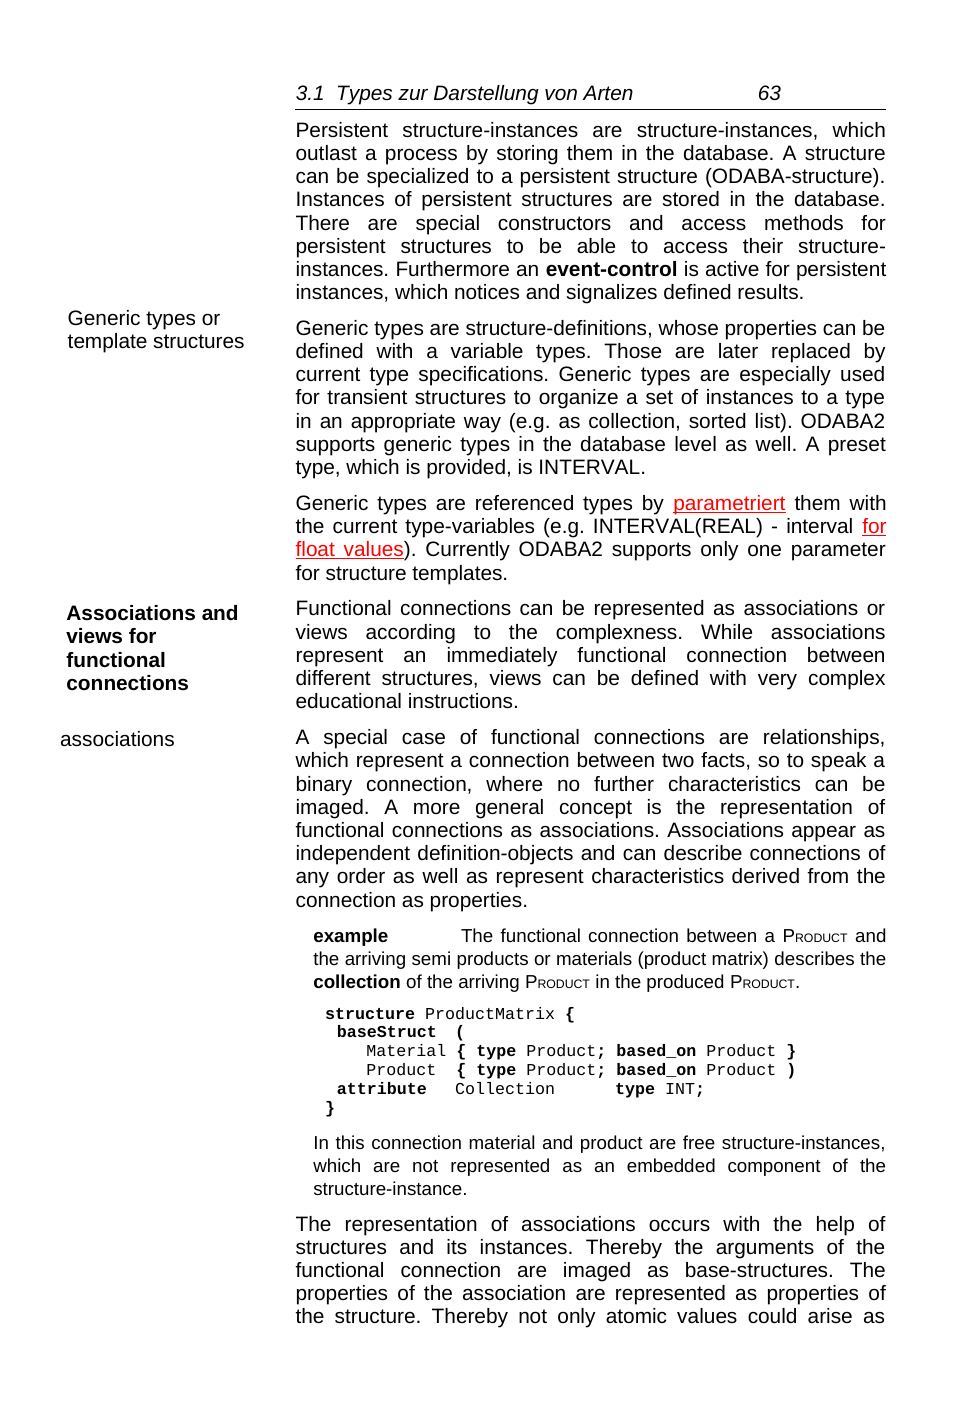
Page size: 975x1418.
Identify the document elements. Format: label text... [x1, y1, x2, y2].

text attribute Collection type INT; [325, 1081, 886, 1099]
text Generic types are structure-definitions, whose properties can be defined with a variable types. Those are later replaced by current type specifications. Generic types are especially used for transient structures to organize a set of instances to a type in an appropriate way (e.g. as collection, sorted list). ODABA2 supports generic types in the database level as well. A preset type, which is provided, is INTERVAL. [295, 316, 886, 479]
text Generic types or template structures [67, 306, 247, 352]
text Material { type Product; based_on Product } [325, 1043, 945, 1062]
text structure ProductMatrix { [325, 1005, 886, 1024]
text Persistent structure-instances are structure-instances, which outlast a process by storing them in the database. A structure can be specialized to a persistent structure (ODABA-structure). Instances of persistent structures are stored in the database. There are special constructors and access methods for persistent structures to be able to access their structure-instances. Furthermore an event-control is active for persistent instances, which notices and signalizes defined results. [295, 118, 886, 304]
text baseStruct ( [325, 1024, 886, 1043]
text The representation of associations occurs with the help of structures and its instances. Thereby the arguments of the functional connection are imaged as base-structures. The properties of the association are represented as properties of the structure. Thereby not only atomic values could arise as [295, 1212, 886, 1328]
text Generic types are referenced types by parametriert them with the current type-variables (e.g. INTERVAL(REAL) - interval for float values). Currently ODABA2 supports only one parameter for structure templates. [295, 492, 886, 584]
text Functional connections can be represented as associations or views according to the complexness. While associations represent an immediately functional connection between different structures, views can be defined with very complex educational instructions. [295, 597, 886, 713]
text associations [60, 727, 239, 751]
text Product { type Product; based_on Product ) [325, 1062, 945, 1081]
text Associations and views for functional connections [66, 602, 261, 695]
text A special case of functional connections are relationships, which represent a connection between two facts, so to speak a binary connection, where no further characteristics can be imaged. A more general concept is the representation of functional connections as associations. Associations appear as independent definition-objects and can describe connections of any order as well as represent characteristics derived from the connection as properties. [295, 726, 886, 911]
text In this connection material and product are free structure-instances, which are not represented as an embedded component of the structure-instance. [313, 1131, 886, 1199]
text } [325, 1099, 886, 1118]
text example The functional connection between a Product and the arriving semi products or materials (product matrix) describes the collection of the arriving Product in the produced Product. [313, 924, 886, 993]
